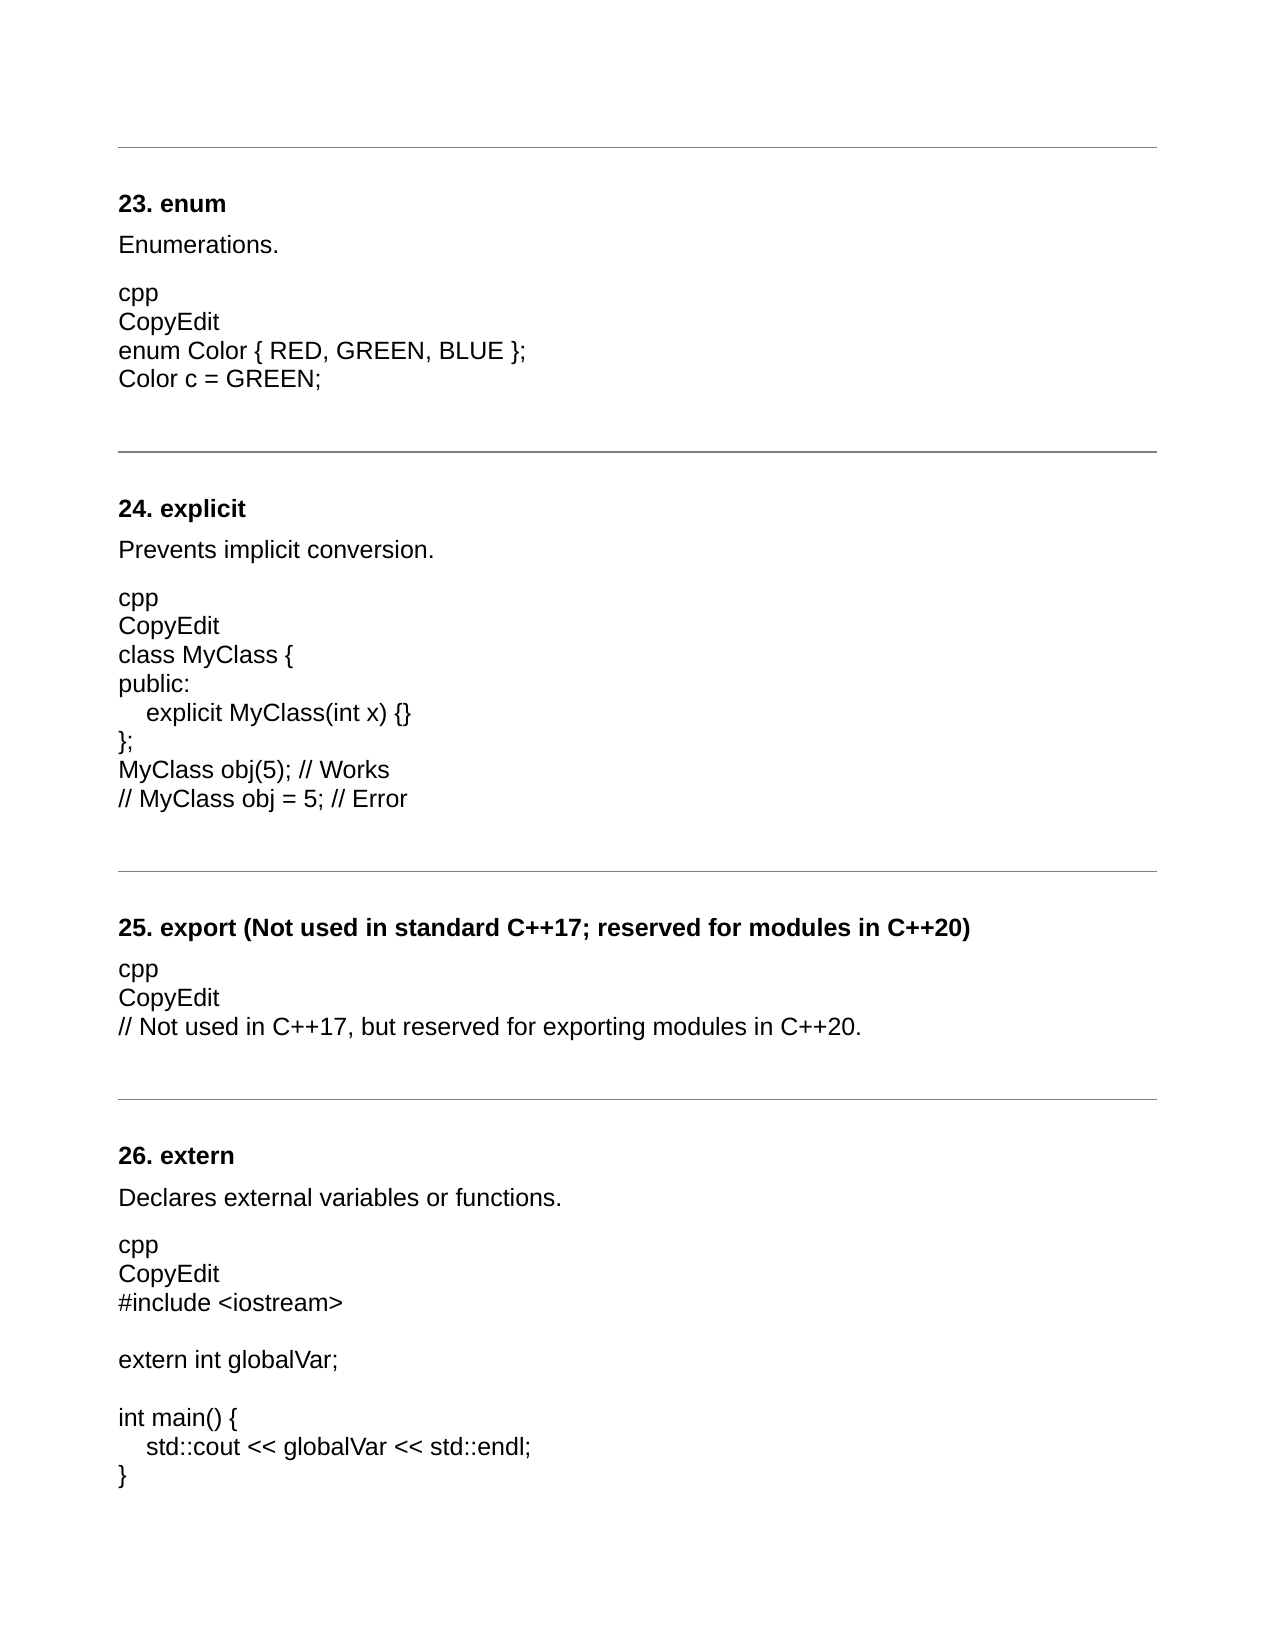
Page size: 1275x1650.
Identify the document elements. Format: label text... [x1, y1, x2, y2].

text cpp [118, 1230, 1157, 1259]
text // MyClass obj = 5; // Error [118, 784, 1157, 813]
subtitle 23. enum [118, 189, 1157, 218]
text class MyClass { [118, 640, 1157, 669]
text enum Color { RED, GREEN, BLUE }; [118, 336, 1157, 364]
text cpp [118, 278, 1157, 307]
text MyClass obj(5); // Works [118, 755, 1157, 784]
text cpp [118, 954, 1157, 983]
text std::cout << globalVar << std::endl; [118, 1431, 1157, 1460]
text Declares external variables or functions. [118, 1183, 1157, 1211]
text extern int globalVar; [118, 1345, 1157, 1374]
text CopyEdit [118, 1259, 1157, 1288]
text CopyEdit [118, 611, 1157, 640]
text Color c = GREEN; [118, 364, 1157, 393]
text cpp [118, 583, 1157, 611]
text Prevents implicit conversion. [118, 535, 1157, 564]
text public: [118, 669, 1157, 698]
subtitle 26. extern [118, 1141, 1157, 1170]
text // Not used in C++17, but reserved for exporting modules in C++20. [118, 1012, 1157, 1041]
text explicit MyClass(int x) {} [118, 698, 1157, 726]
subtitle 24. explicit [118, 494, 1157, 522]
text Enumerations. [118, 231, 1157, 259]
text } [118, 1460, 1157, 1489]
text }; [118, 726, 1157, 755]
text CopyEdit [118, 983, 1157, 1012]
text #include <iostream> [118, 1288, 1157, 1316]
subtitle 25. export (Not used in standard C++17; reserved for modules in C++20) [118, 913, 1157, 942]
text CopyEdit [118, 307, 1157, 336]
text int main() { [118, 1403, 1157, 1431]
